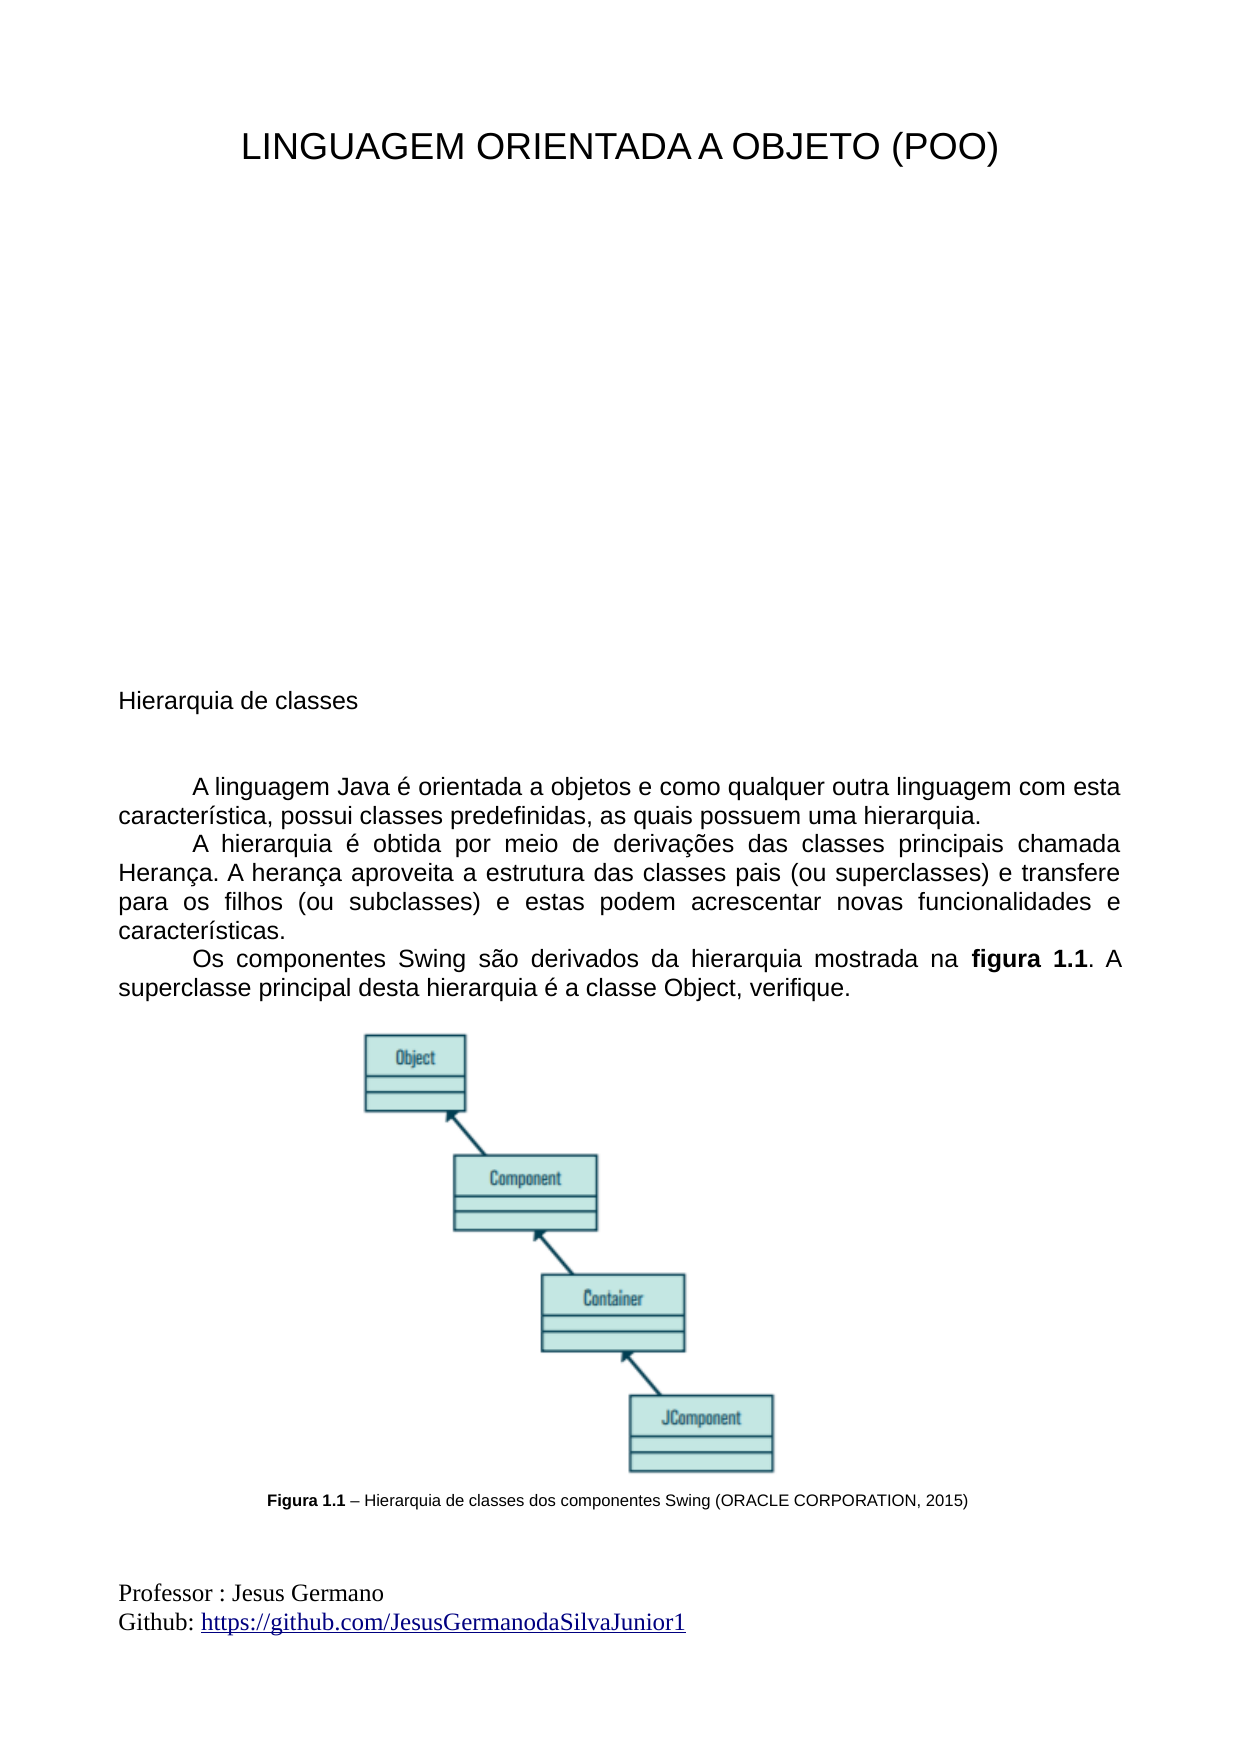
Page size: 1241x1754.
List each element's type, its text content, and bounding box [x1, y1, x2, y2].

picture [357, 1024, 781, 1478]
text A hierarquia é obtida por meio de derivações das classes principais chamada Herança. A herança aproveita a estrutura das classes pais (ou superclasses) e transfere para os filhos (ou subclasses) e estas podem acrescentar novas funcionalidades e características. [118, 829, 1122, 944]
text Figura 1.1 – Hierarquia de classes dos componentes Swing (ORACLE CORPORATION, 2015) [118, 1491, 1122, 1510]
text Os componentes Swing são derivados da hierarquia mostrada na figura 1.1. A superclasse principal desta hierarquia é a classe Object, verifique. [118, 944, 1122, 1002]
text A linguagem Java é orientada a objetos e como qualquer outra linguagem com esta característica, possui classes predefinidas, as quais possuem uma hierarquia. [118, 772, 1122, 829]
text Hierarquia de classes [118, 686, 1122, 714]
